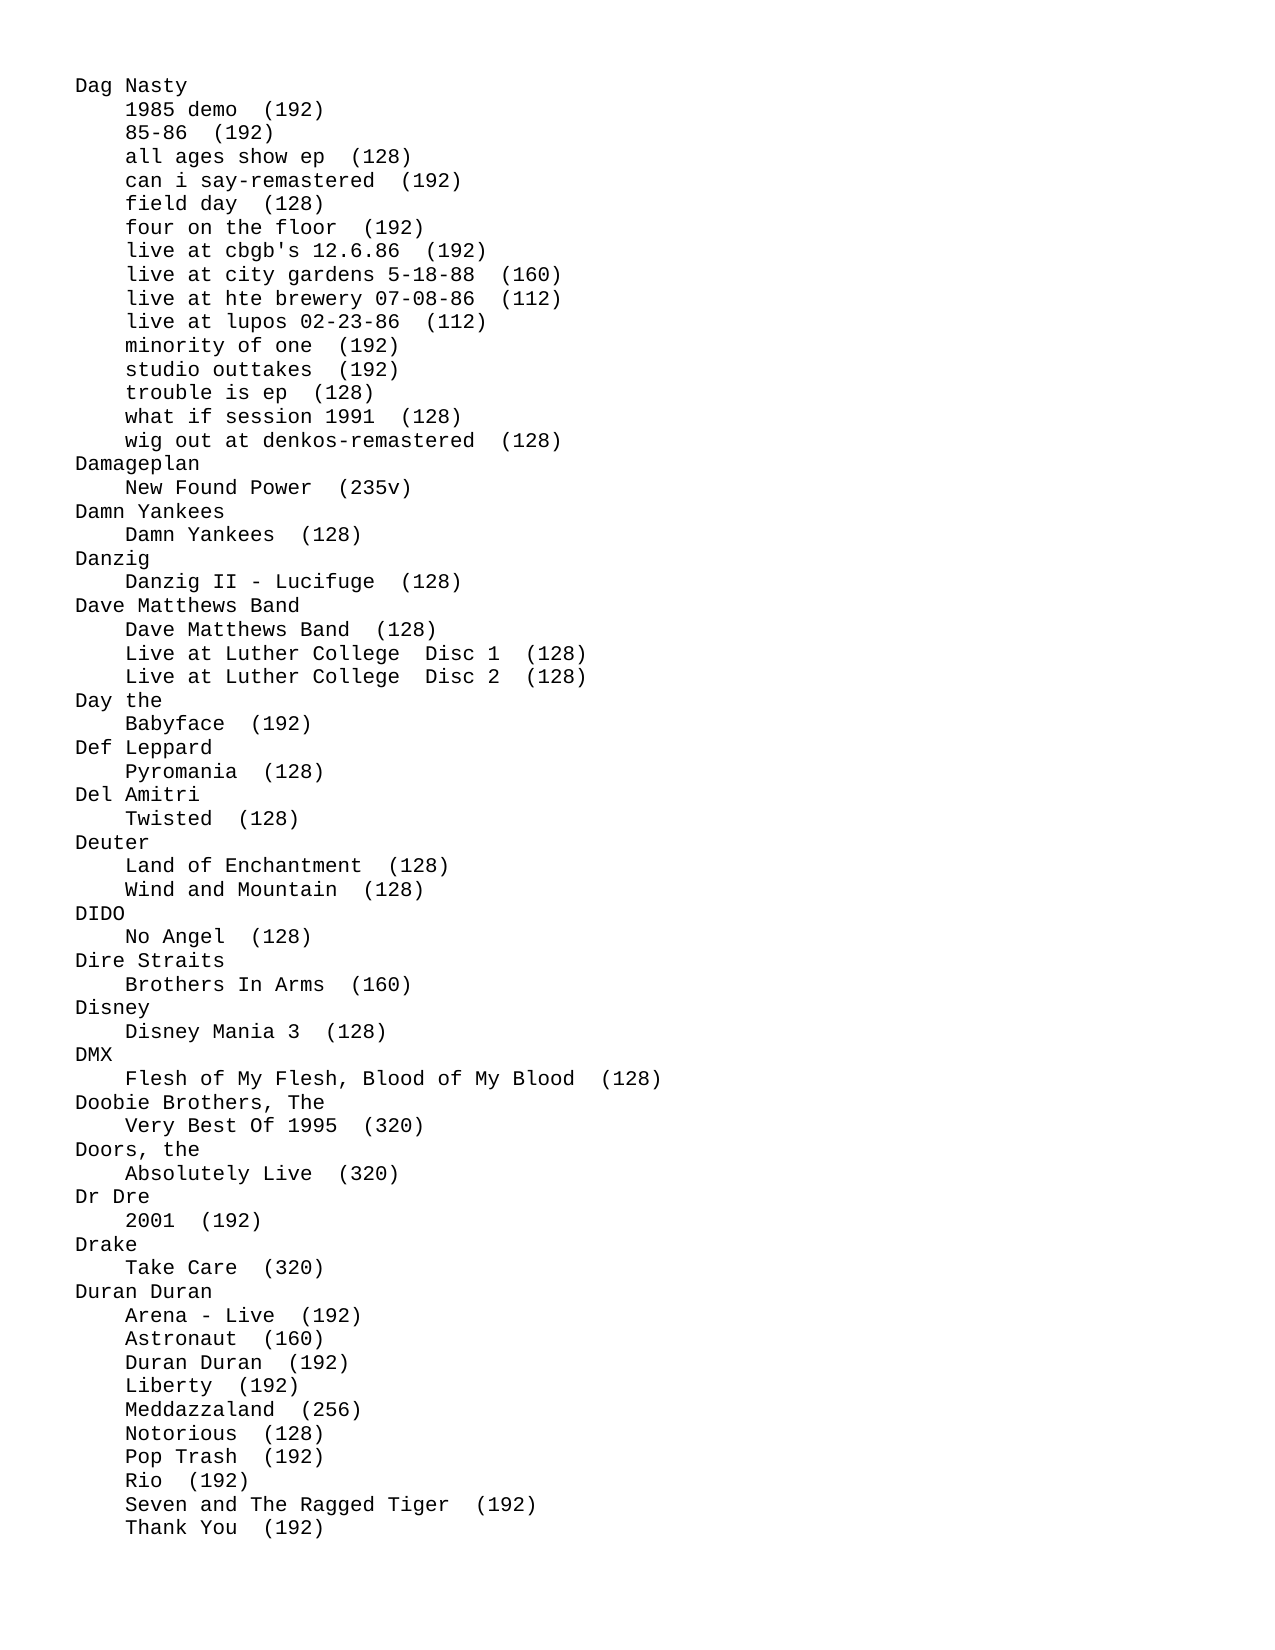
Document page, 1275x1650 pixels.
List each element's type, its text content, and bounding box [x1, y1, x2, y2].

text Live at Luther College Disc 1 (128) [75, 642, 1200, 666]
text DMX [75, 1044, 1200, 1068]
text 2001 (192) [75, 1210, 1200, 1234]
text wig out at denkos-remastered (128) [75, 430, 1200, 453]
text Damn Yankees [75, 501, 1200, 524]
text can i say-remastered (192) [75, 169, 1200, 193]
text Live at Luther College Disc 2 (128) [75, 666, 1200, 690]
text Astronaut (160) [75, 1328, 1200, 1352]
text Damn Yankees (128) [75, 524, 1200, 548]
text 1985 demo (192) [75, 99, 1200, 122]
text studio outtakes (192) [75, 359, 1200, 382]
text DIDO [75, 903, 1200, 926]
text Brothers In Arms (160) [75, 973, 1200, 997]
text Def Leppard [75, 737, 1200, 761]
text Pyromania (128) [75, 761, 1200, 784]
text Danzig [75, 548, 1200, 572]
text Flesh of My Flesh, Blood of My Blood (128) [75, 1068, 1200, 1092]
text Liberty (192) [75, 1376, 1200, 1399]
text Dave Matthews Band (128) [75, 619, 1200, 642]
text Doors, the [75, 1139, 1200, 1163]
text Disney [75, 997, 1200, 1021]
text Duran Duran [75, 1281, 1200, 1304]
text Seven and The Ragged Tiger (192) [75, 1494, 1200, 1517]
text 85-86 (192) [75, 122, 1200, 146]
text trouble is ep (128) [75, 382, 1200, 406]
text live at hte brewery 07-08-86 (112) [75, 288, 1200, 311]
text Arena - Live (192) [75, 1304, 1200, 1328]
text Notorious (128) [75, 1423, 1200, 1446]
text live at lupos 02-23-86 (112) [75, 311, 1200, 335]
text Damageplan [75, 453, 1200, 477]
text Wind and Mountain (128) [75, 879, 1200, 903]
text New Found Power (235v) [75, 477, 1200, 501]
text Doobie Brothers, The [75, 1092, 1200, 1115]
text field day (128) [75, 193, 1200, 217]
text Absolutely Live (320) [75, 1163, 1200, 1186]
text four on the floor (192) [75, 217, 1200, 241]
text Dire Straits [75, 950, 1200, 973]
text live at city gardens 5-18-88 (160) [75, 264, 1200, 288]
text Dr Dre [75, 1186, 1200, 1210]
text Danzig II - Lucifuge (128) [75, 572, 1200, 595]
text Dag Nasty [75, 75, 1200, 99]
text Babyface (192) [75, 713, 1200, 737]
text what if session 1991 (128) [75, 406, 1200, 430]
text Rio (192) [75, 1470, 1200, 1494]
text Day the [75, 690, 1200, 713]
text Land of Enchantment (128) [75, 855, 1200, 879]
text Pop Trash (192) [75, 1446, 1200, 1470]
text Very Best Of 1995 (320) [75, 1115, 1200, 1139]
text live at cbgb's 12.6.86 (192) [75, 241, 1200, 264]
text Del Amitri [75, 784, 1200, 808]
text No Angel (128) [75, 926, 1200, 950]
text all ages show ep (128) [75, 146, 1200, 169]
text Duran Duran (192) [75, 1352, 1200, 1376]
text Twisted (128) [75, 808, 1200, 832]
text Meddazzaland (256) [75, 1399, 1200, 1423]
text Deuter [75, 832, 1200, 855]
text Dave Matthews Band [75, 595, 1200, 619]
text Drake [75, 1234, 1200, 1257]
text Take Care (320) [75, 1257, 1200, 1281]
text Thank You (192) [75, 1517, 1200, 1541]
text minority of one (192) [75, 335, 1200, 359]
text Disney Mania 3 (128) [75, 1021, 1200, 1044]
